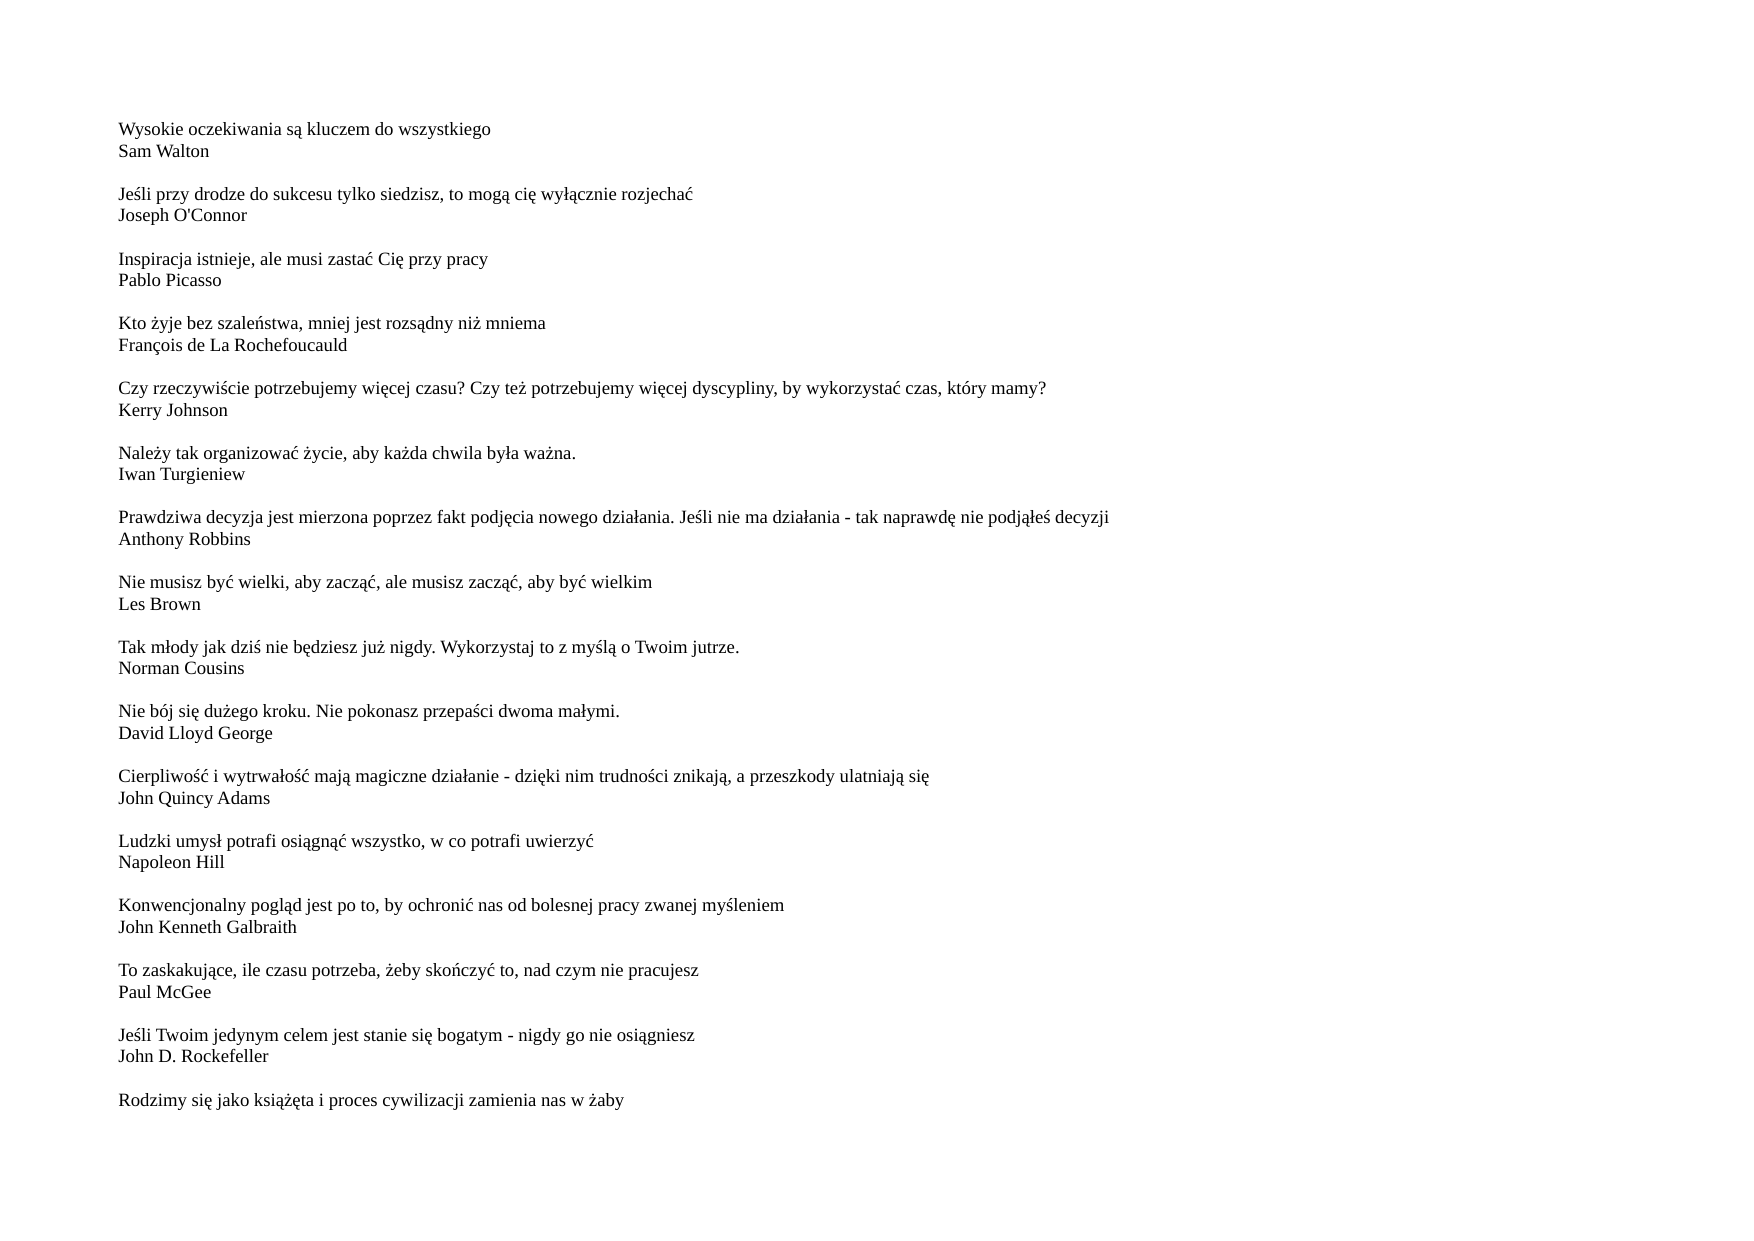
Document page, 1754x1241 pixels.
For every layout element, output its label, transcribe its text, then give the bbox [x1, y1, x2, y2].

text Jeśli Twoim jedynym celem jest stanie się bogatym - nigdy go nie osiągniesz [118, 1024, 1636, 1045]
text Ludzki umysł potrafi osiągnąć wszystko, w co potrafi uwierzyć [118, 830, 1636, 851]
text Nie musisz być wielki, aby zacząć, ale musisz zacząć, aby być wielkim [118, 571, 1636, 592]
text Anthony Robbins [118, 528, 1636, 549]
text Jeśli przy drodze do sukcesu tylko siedzisz, to mogą cię wyłącznie rozjechać [118, 183, 1636, 204]
text François de La Rochefoucauld [118, 334, 1636, 355]
text Rodzimy się jako książęta i proces cywilizacji zamienia nas w żaby [118, 1088, 1636, 1110]
text Cierpliwość i wytrwałość mają magiczne działanie - dzięki nim trudności znikają, a przeszkody ulatniają się [118, 765, 1636, 787]
text Pablo Picasso [118, 269, 1636, 291]
text Paul McGee [118, 981, 1636, 1002]
text John D. Rockefeller [118, 1045, 1636, 1067]
text Napoleon Hill [118, 851, 1636, 873]
text Joseph O'Connor [118, 204, 1636, 226]
text To zaskakujące, ile czasu potrzeba, żeby skończyć to, nad czym nie pracujesz [118, 959, 1636, 981]
text Kto żyje bez szaleństwa, mniej jest rozsądny niż mniema [118, 312, 1636, 334]
text John Kenneth Galbraith [118, 916, 1636, 937]
text Tak młody jak dziś nie będziesz już nigdy. Wykorzystaj to z myślą o Twoim jutrze. [118, 636, 1636, 657]
text Norman Cousins [118, 657, 1636, 679]
text Prawdziwa decyzja jest mierzona poprzez fakt podjęcia nowego działania. Jeśli nie ma działania - tak naprawdę nie podjąłeś decyzji [118, 506, 1636, 528]
text Iwan Turgieniew [118, 463, 1636, 485]
text Konwencjonalny pogląd jest po to, by ochronić nas od bolesnej pracy zwanej myśleniem [118, 894, 1636, 916]
text Kerry Johnson [118, 398, 1636, 420]
text Nie bój się dużego kroku. Nie pokonasz przepaści dwoma małymi. [118, 700, 1636, 722]
text John Quincy Adams [118, 787, 1636, 808]
text Należy tak organizować życie, aby każda chwila była ważna. [118, 442, 1636, 463]
text Czy rzeczywiście potrzebujemy więcej czasu? Czy też potrzebujemy więcej dyscypliny, by wykorzystać czas, który mamy? [118, 377, 1636, 398]
text Les Brown [118, 592, 1636, 614]
text Wysokie oczekiwania są kluczem do wszystkiego [118, 118, 1636, 140]
text Inspiracja istnieje, ale musi zastać Cię przy pracy [118, 247, 1636, 269]
text David Lloyd George [118, 722, 1636, 743]
text Sam Walton [118, 140, 1636, 161]
